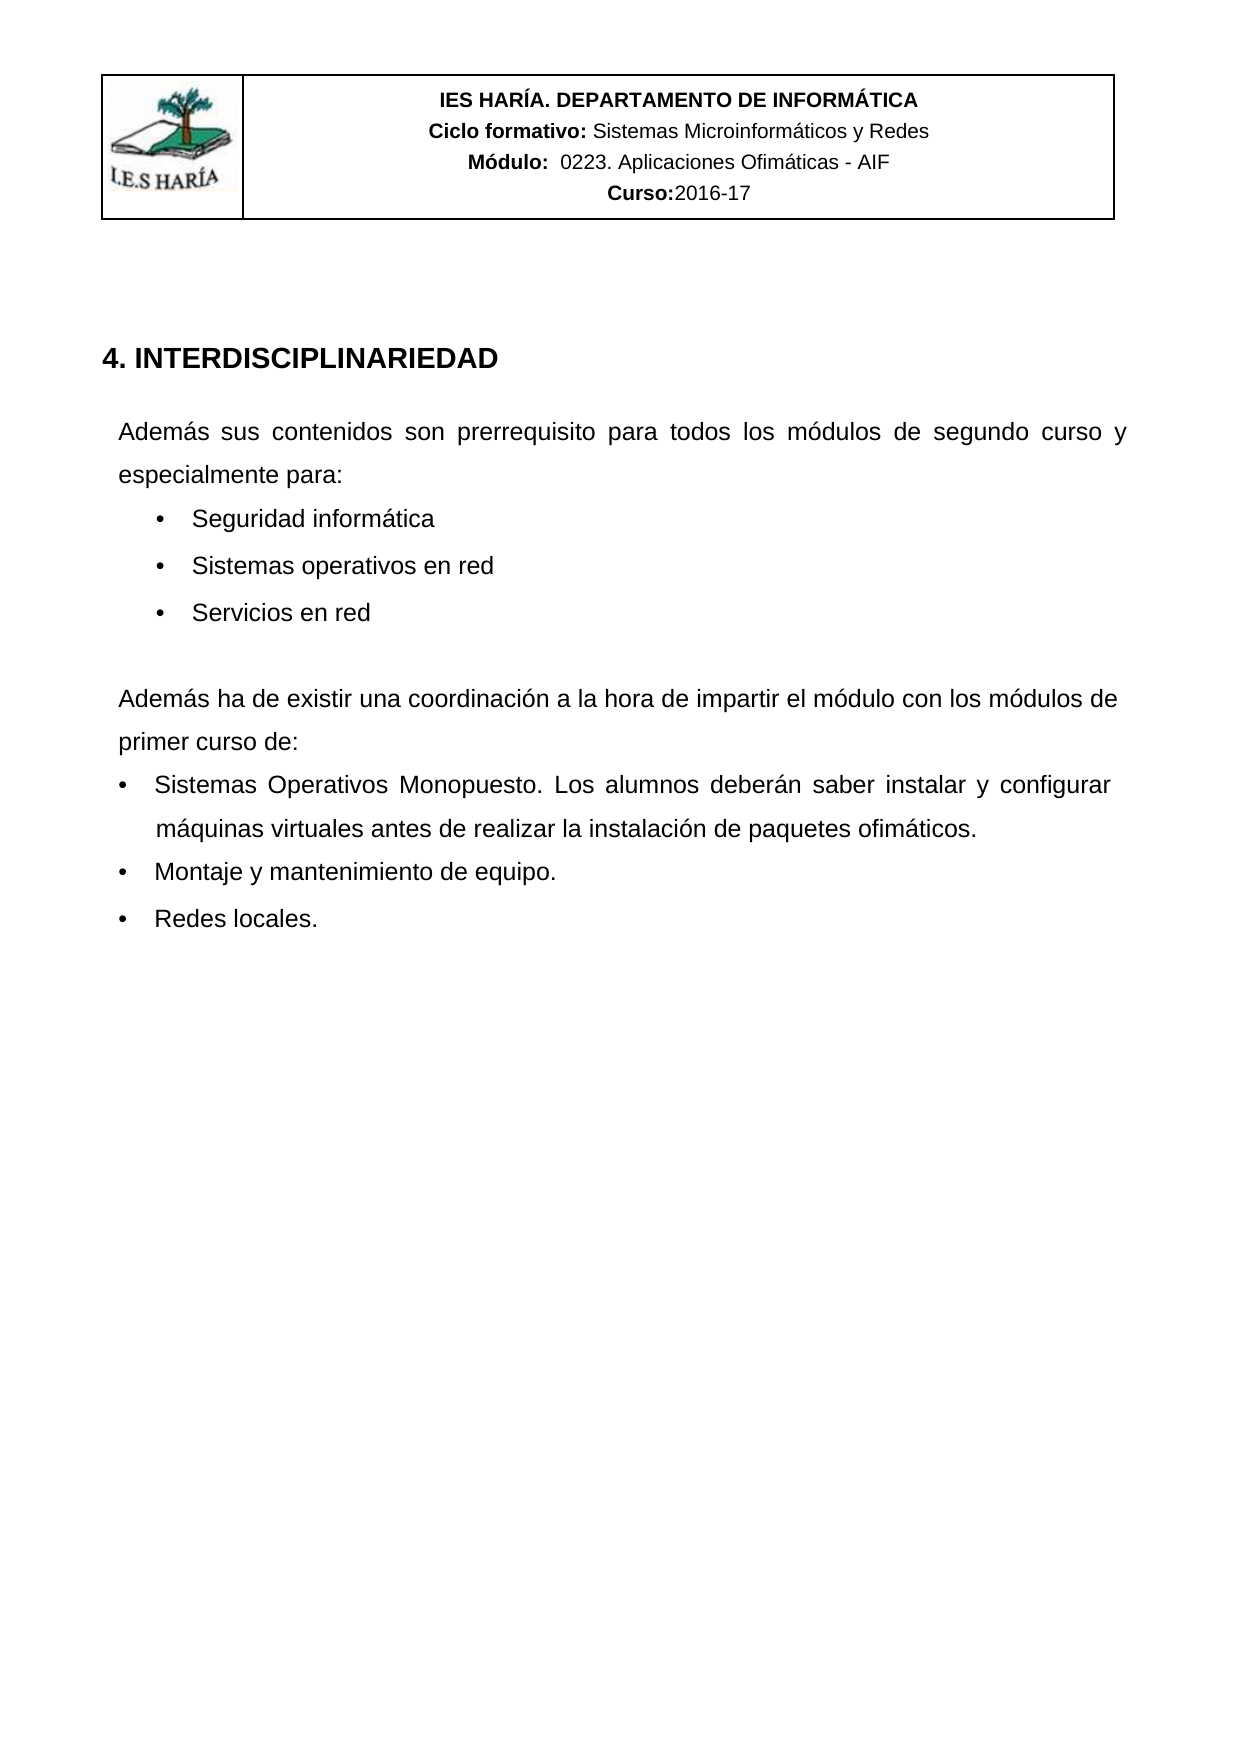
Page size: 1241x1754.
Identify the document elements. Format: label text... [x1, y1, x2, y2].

picture [107, 81, 238, 191]
text Además sus contenidos son prerrequisito para todos los módulos de segundo curso y especialmente para: [118, 417, 1127, 489]
text • Servicios en red [156, 598, 1138, 627]
text • Montaje y mantenimiento de equipo. [118, 857, 563, 886]
text • Sistemas operativos en red [156, 551, 1138, 580]
text • Redes locales. [118, 904, 324, 932]
text • Sistemas Operativos Monopuesto. Los alumnos deberán saber instalar y configurar máquinas virtuales antes de realizar la instalación de paquetes ofimáticos. [118, 770, 1127, 842]
subtitle 4. INTERDISCIPLINARIEDAD [102, 341, 1138, 374]
text • Seguridad informática [156, 504, 1138, 532]
text Además ha de existir una coordinación a la hora de impartir el módulo con los módulos de primer curso de: [118, 684, 1121, 756]
